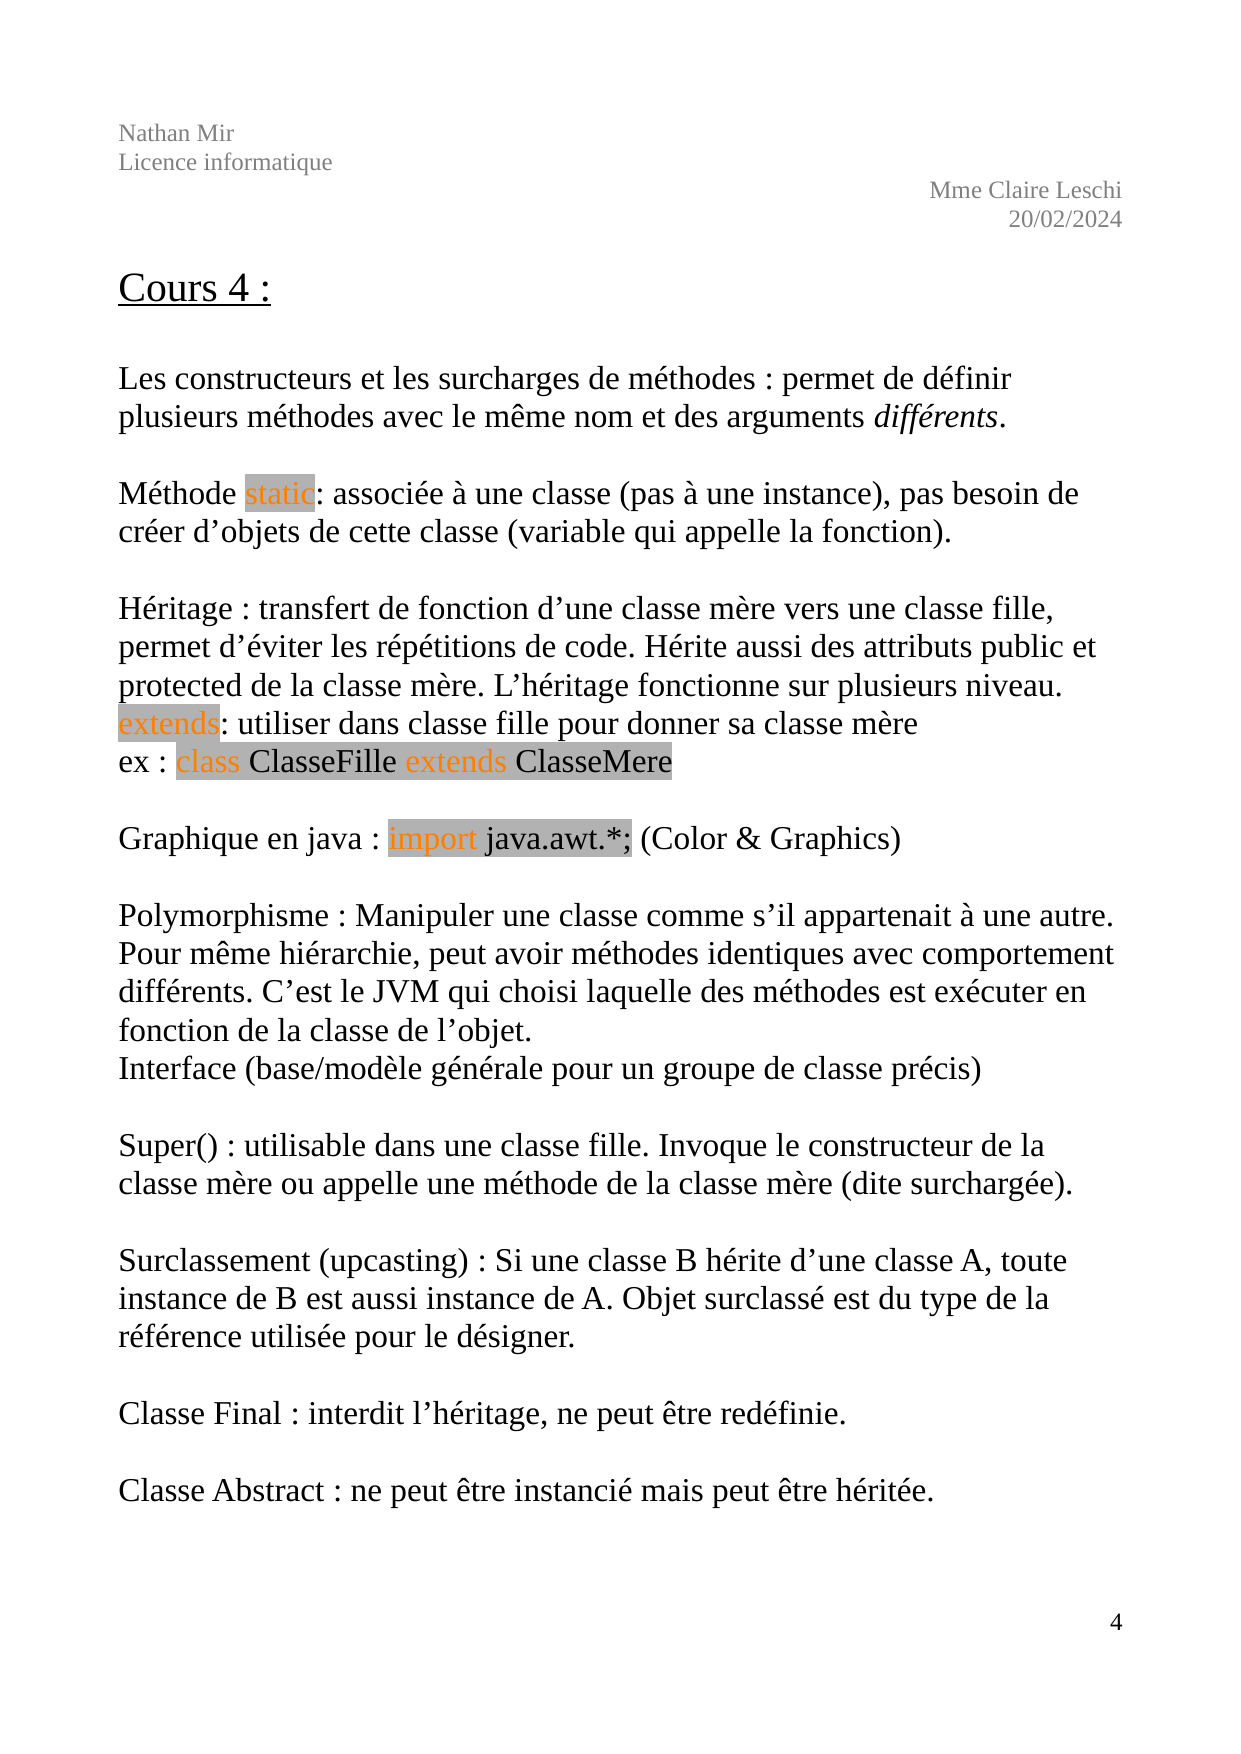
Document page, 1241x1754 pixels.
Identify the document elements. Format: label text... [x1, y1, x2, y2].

text Méthode static: associée à une classe (pas à une instance), pas besoin de créer d’objets de cette classe (variable qui appelle la fonction). [118, 473, 1122, 550]
text Cours 4 : [118, 263, 1122, 311]
text Classe Final : interdit l’héritage, ne peut être redéfinie. [118, 1393, 1122, 1432]
text Héritage : transfert de fonction d’une classe mère vers une classe fille, permet d’éviter les répétitions de code. Hérite aussi des attributs public et protected de la classe mère. L’héritage fonctionne sur plusieurs niveau. [118, 588, 1122, 703]
text Classe Abstract : ne peut être instancié mais peut être héritée. [118, 1470, 1122, 1508]
text Les constructeurs et les surcharges de méthodes : permet de définir plusieurs méthodes avec le même nom et des arguments différents. [118, 358, 1122, 435]
text extends: utiliser dans classe fille pour donner sa classe mère [118, 703, 1122, 742]
text Super() : utilisable dans une classe fille. Invoque le constructeur de la classe mère ou appelle une méthode de la classe mère (dite surchargée). [118, 1125, 1122, 1202]
text Polymorphisme : Manipuler une classe comme s’il appartenait à une autre. Pour même hiérarchie, peut avoir méthodes identiques avec comportement différents. C’est le JVM qui choisi laquelle des méthodes est exécuter en fonction de la classe de l’objet. [118, 895, 1122, 1048]
text ex : class ClasseFille extends ClasseMere [118, 742, 1122, 780]
text Interface (base/modèle générale pour un groupe de classe précis) [118, 1048, 1122, 1087]
text Surclassement (upcasting) : Si une classe B hérite d’une classe A, toute instance de B est aussi instance de A. Objet surclassé est du type de la référence utilisée pour le désigner. [118, 1240, 1122, 1355]
text Graphique en java : import java.awt.*; (Color & Graphics) [118, 818, 1122, 857]
